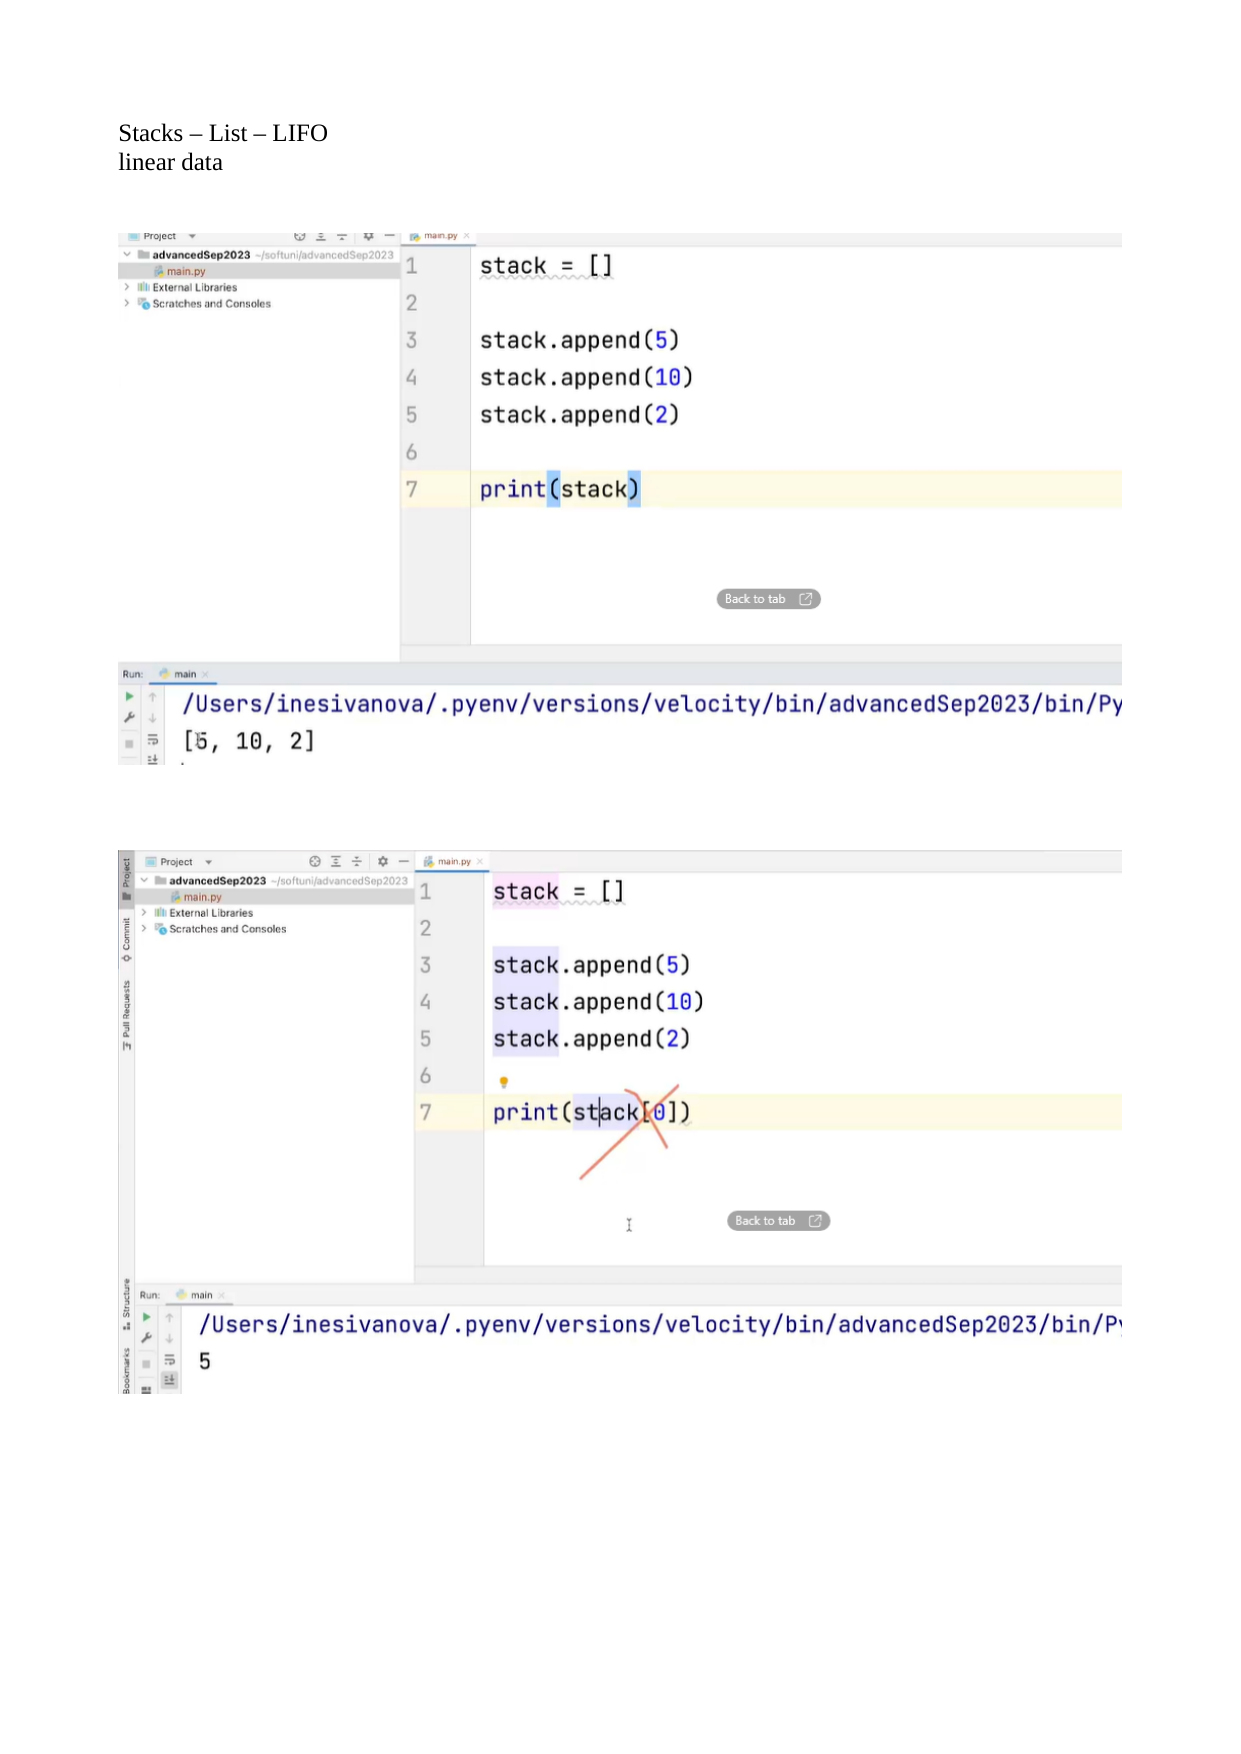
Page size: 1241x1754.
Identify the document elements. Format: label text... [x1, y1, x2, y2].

picture [118, 850, 1122, 1394]
text Stacks – List – LIFO [118, 118, 1122, 147]
text linear data [118, 147, 1122, 176]
picture [118, 233, 1122, 765]
